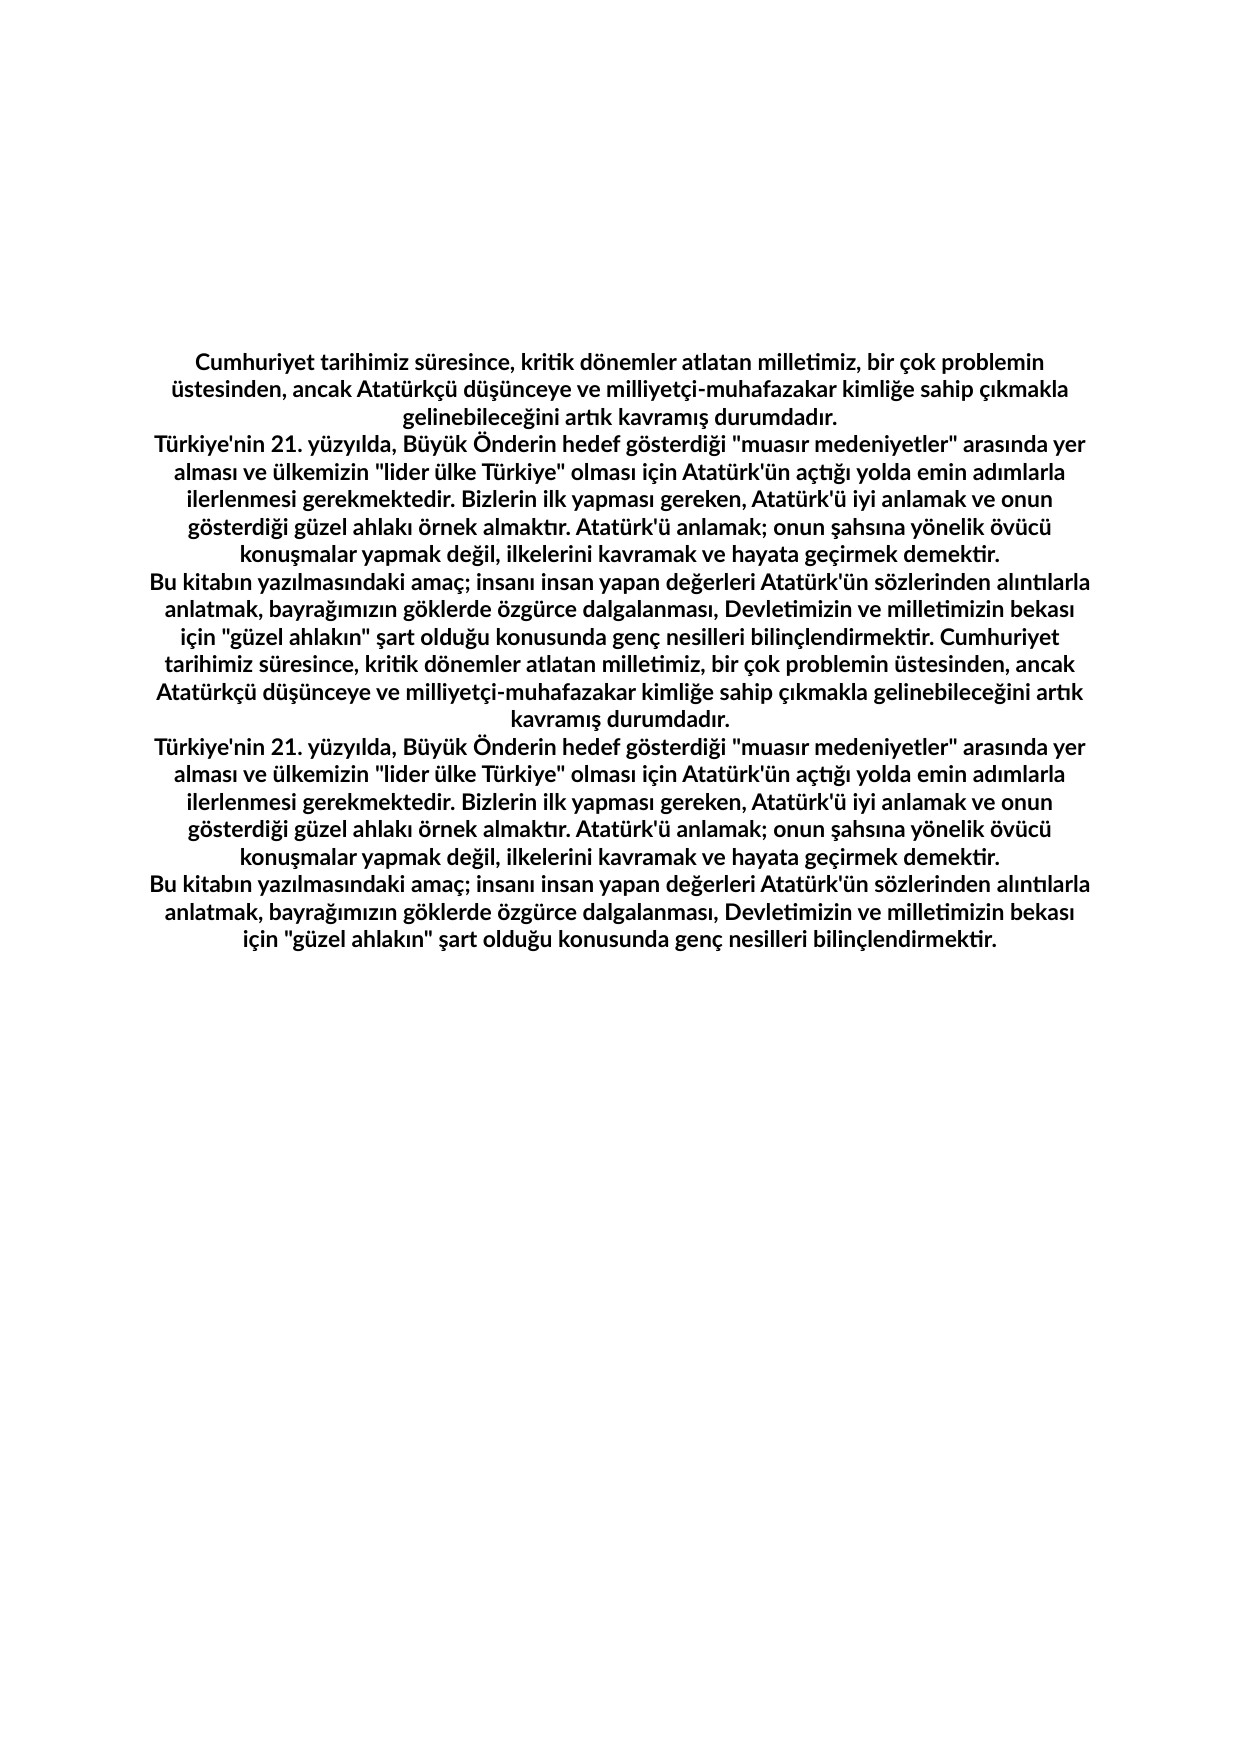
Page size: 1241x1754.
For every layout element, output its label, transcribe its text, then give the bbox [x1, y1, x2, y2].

text Türkiye'nin 21. yüzyılda, Büyük Önderin hedef gösterdiği "muasır medeniyetler" arasında yer alması ve ülkemizin "lider ülke Türkiye" olması için Atatürk'ün açtığı yolda emin adımlarla ilerlenmesi gerekmektedir. Bizlerin ilk yapması gereken, Atatürk'ü iyi anlamak ve onun gösterdiği güzel ahlakı örnek almaktır. Atatürk'ü anlamak; onun şahsına yönelik övücü konuşmalar yapmak değil, ilkelerini kavramak ve hayata geçirmek demektir. [148, 430, 1093, 568]
text Türkiye'nin 21. yüzyılda, Büyük Önderin hedef gösterdiği "muasır medeniyetler" arasında yer alması ve ülkemizin "lider ülke Türkiye" olması için Atatürk'ün açtığı yolda emin adımlarla ilerlenmesi gerekmektedir. Bizlerin ilk yapması gereken, Atatürk'ü iyi anlamak ve onun gösterdiği güzel ahlakı örnek almaktır. Atatürk'ü anlamak; onun şahsına yönelik övücü konuşmalar yapmak değil, ilkelerini kavramak ve hayata geçirmek demektir. [148, 733, 1093, 870]
text Bu kitabın yazılmasındaki amaç; insanı insan yapan değerleri Atatürk'ün sözlerinden alıntılarla anlatmak, bayrağımızın göklerde özgürce dalgalanması, Devletimizin ve milletimizin bekası için "güzel ahlakın" şart olduğu konusunda genç nesilleri bilinçlendirmektir. Cumhuriyet tarihimiz süresince, kritik dönemler atlatan milletimiz, bir çok problemin üstesinden, ancak Atatürkçü düşünceye ve milliyetçi-muhafazakar kimliğe sahip çıkmakla gelinebileceğini artık kavramış durumdadır. [148, 568, 1093, 733]
text Cumhuriyet tarihimiz süresince, kritik dönemler atlatan milletimiz, bir çok problemin üstesinden, ancak Atatürkçü düşünceye ve milliyetçi-muhafazakar kimliğe sahip çıkmakla gelinebileceğini artık kavramış durumdadır. [148, 348, 1093, 430]
text Bu kitabın yazılmasındaki amaç; insanı insan yapan değerleri Atatürk'ün sözlerinden alıntılarla anlatmak, bayrağımızın göklerde özgürce dalgalanması, Devletimizin ve milletimizin bekası için "güzel ahlakın" şart olduğu konusunda genç nesilleri bilinçlendirmektir. [148, 870, 1093, 953]
